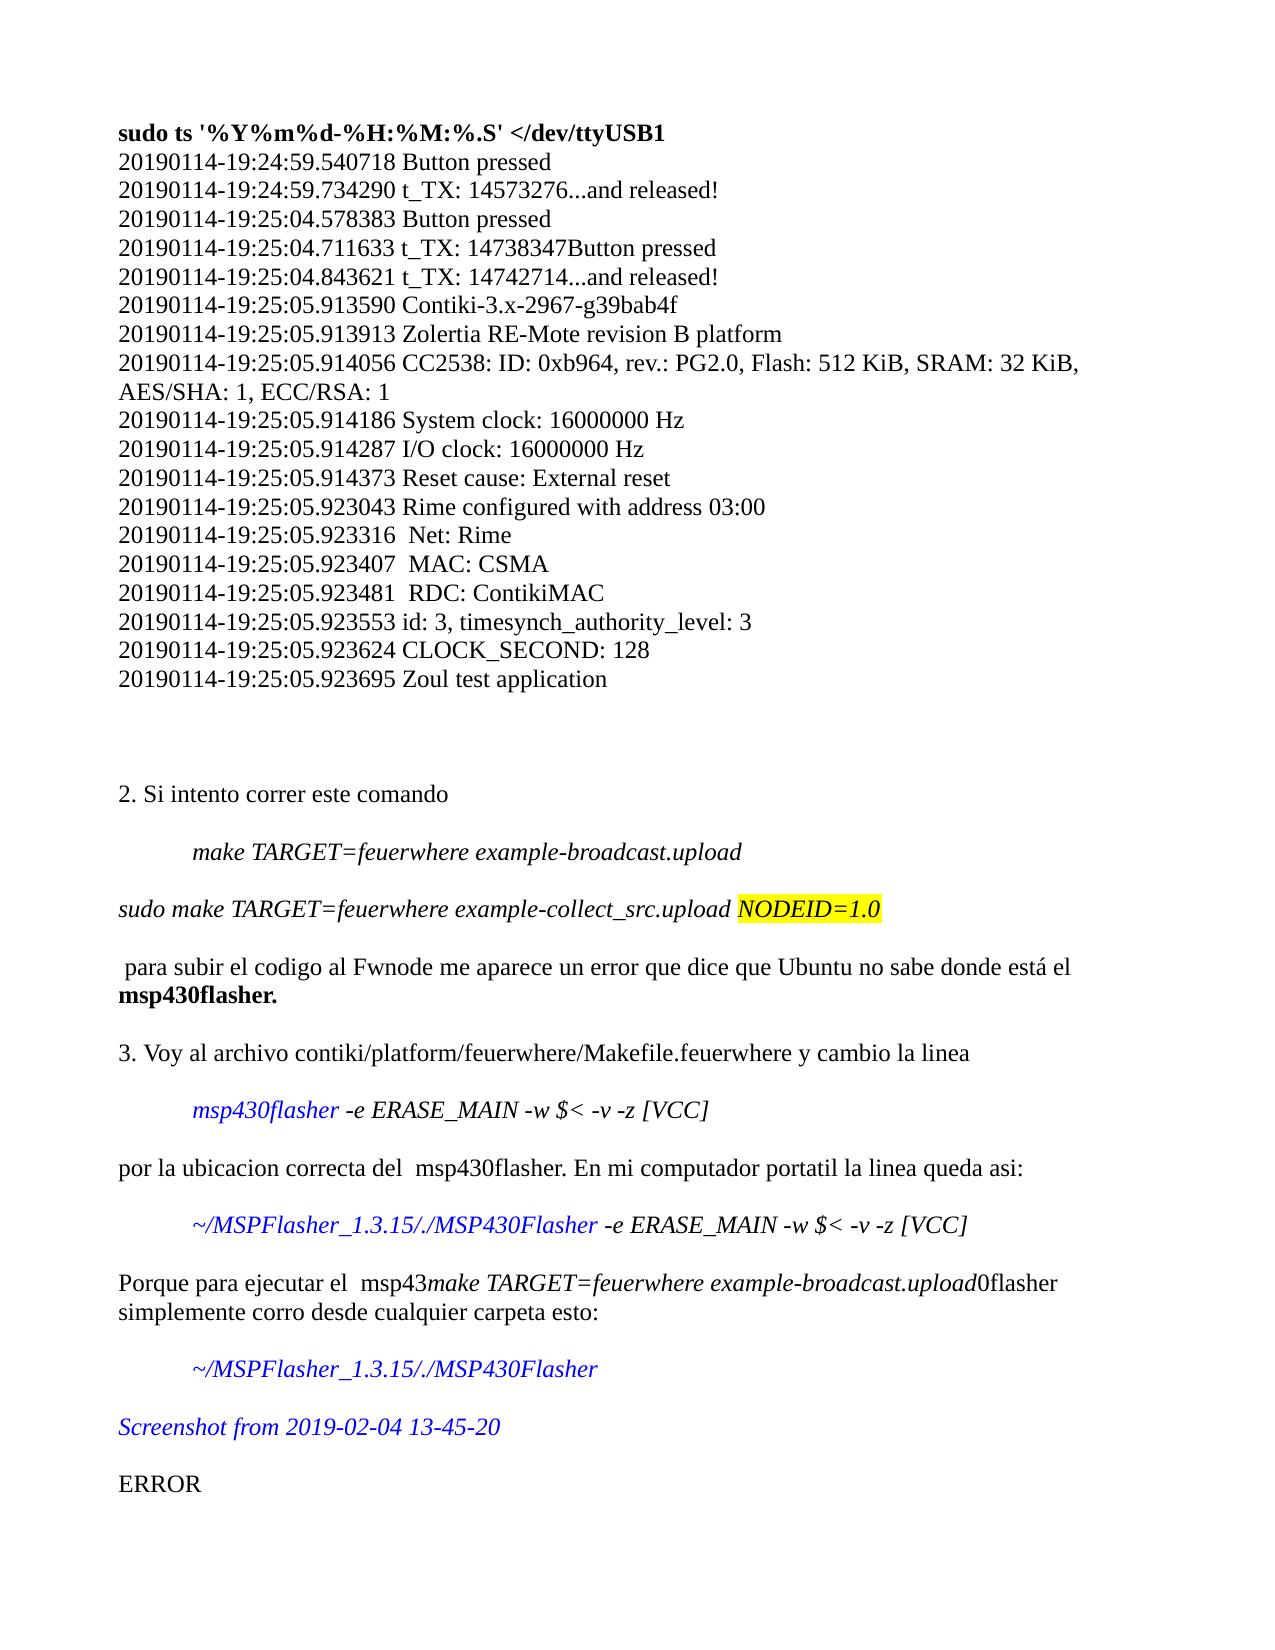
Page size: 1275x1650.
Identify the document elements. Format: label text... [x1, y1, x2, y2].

text msp430flasher -e ERASE_MAIN -w $< -v -z [VCC] [118, 1096, 1157, 1124]
text 3. Voy al archivo contiki/platform/feuerwhere/Makefile.feuerwhere y cambio la linea [118, 1038, 1157, 1067]
text para subir el codigo al Fwnode me aparece un error que dice que Ubuntu no sabe donde está el msp430flasher. [118, 952, 1157, 1009]
text 20190114-19:25:05.923695 Zoul test application [118, 664, 1157, 693]
text 20190114-19:25:04.578383 Button pressed [118, 204, 1157, 233]
text 20190114-19:25:05.913913 Zolertia RE-Mote revision B platform [118, 319, 1157, 348]
text make TARGET=feuerwhere example-broadcast.upload [118, 837, 1157, 866]
text ~/MSPFlasher_1.3.15/./MSP430Flasher [118, 1354, 1157, 1383]
text sudo ts '%Y%m%d-%H:%M:%.S' </dev/ttyUSB1 [118, 118, 1157, 147]
text 20190114-19:25:05.923043 Rime configured with address 03:00 [118, 492, 1157, 521]
text 20190114-19:25:05.923553 id: 3, timesynch_authority_level: 3 [118, 607, 1157, 636]
text 2. Si intento correr este comando [118, 779, 1157, 808]
text 20190114-19:25:04.711633 t_TX: 14738347Button pressed [118, 233, 1157, 262]
text 20190114-19:25:05.913590 Contiki-3.x-2967-g39bab4f [118, 291, 1157, 319]
text 20190114-19:25:05.914186 System clock: 16000000 Hz [118, 406, 1157, 434]
text 20190114-19:25:05.923407 MAC: CSMA [118, 549, 1157, 578]
text 20190114-19:25:05.914056 CC2538: ID: 0xb964, rev.: PG2.0, Flash: 512 KiB, SRAM: 32 KiB, AES/SHA: 1, ECC/RSA: 1 [118, 348, 1157, 406]
text 20190114-19:24:59.540718 Button pressed [118, 147, 1157, 176]
text ~/MSPFlasher_1.3.15/./MSP430Flasher -e ERASE_MAIN -w $< -v -z [VCC] [118, 1211, 1157, 1239]
text Screenshot from 2019-02-04 13-45-20 [118, 1412, 1157, 1441]
text 20190114-19:25:05.914287 I/O clock: 16000000 Hz [118, 434, 1157, 463]
text 20190114-19:25:05.914373 Reset cause: External reset [118, 463, 1157, 492]
text ERROR [118, 1469, 1157, 1498]
text por la ubicacion correcta del msp430flasher. En mi computador portatil la linea queda asi: [118, 1153, 1157, 1182]
text sudo make TARGET=feuerwhere example-collect_src.upload NODEID=1.0 [118, 894, 1157, 923]
text Porque para ejecutar el msp43make TARGET=feuerwhere example-broadcast.upload0flasher simplemente corro desde cualquier carpeta esto: [118, 1268, 1157, 1326]
text 20190114-19:24:59.734290 t_TX: 14573276...and released! [118, 176, 1157, 204]
text 20190114-19:25:04.843621 t_TX: 14742714...and released! [118, 262, 1157, 291]
text 20190114-19:25:05.923624 CLOCK_SECOND: 128 [118, 636, 1157, 664]
text 20190114-19:25:05.923316 Net: Rime [118, 521, 1157, 549]
text 20190114-19:25:05.923481 RDC: ContikiMAC [118, 578, 1157, 607]
